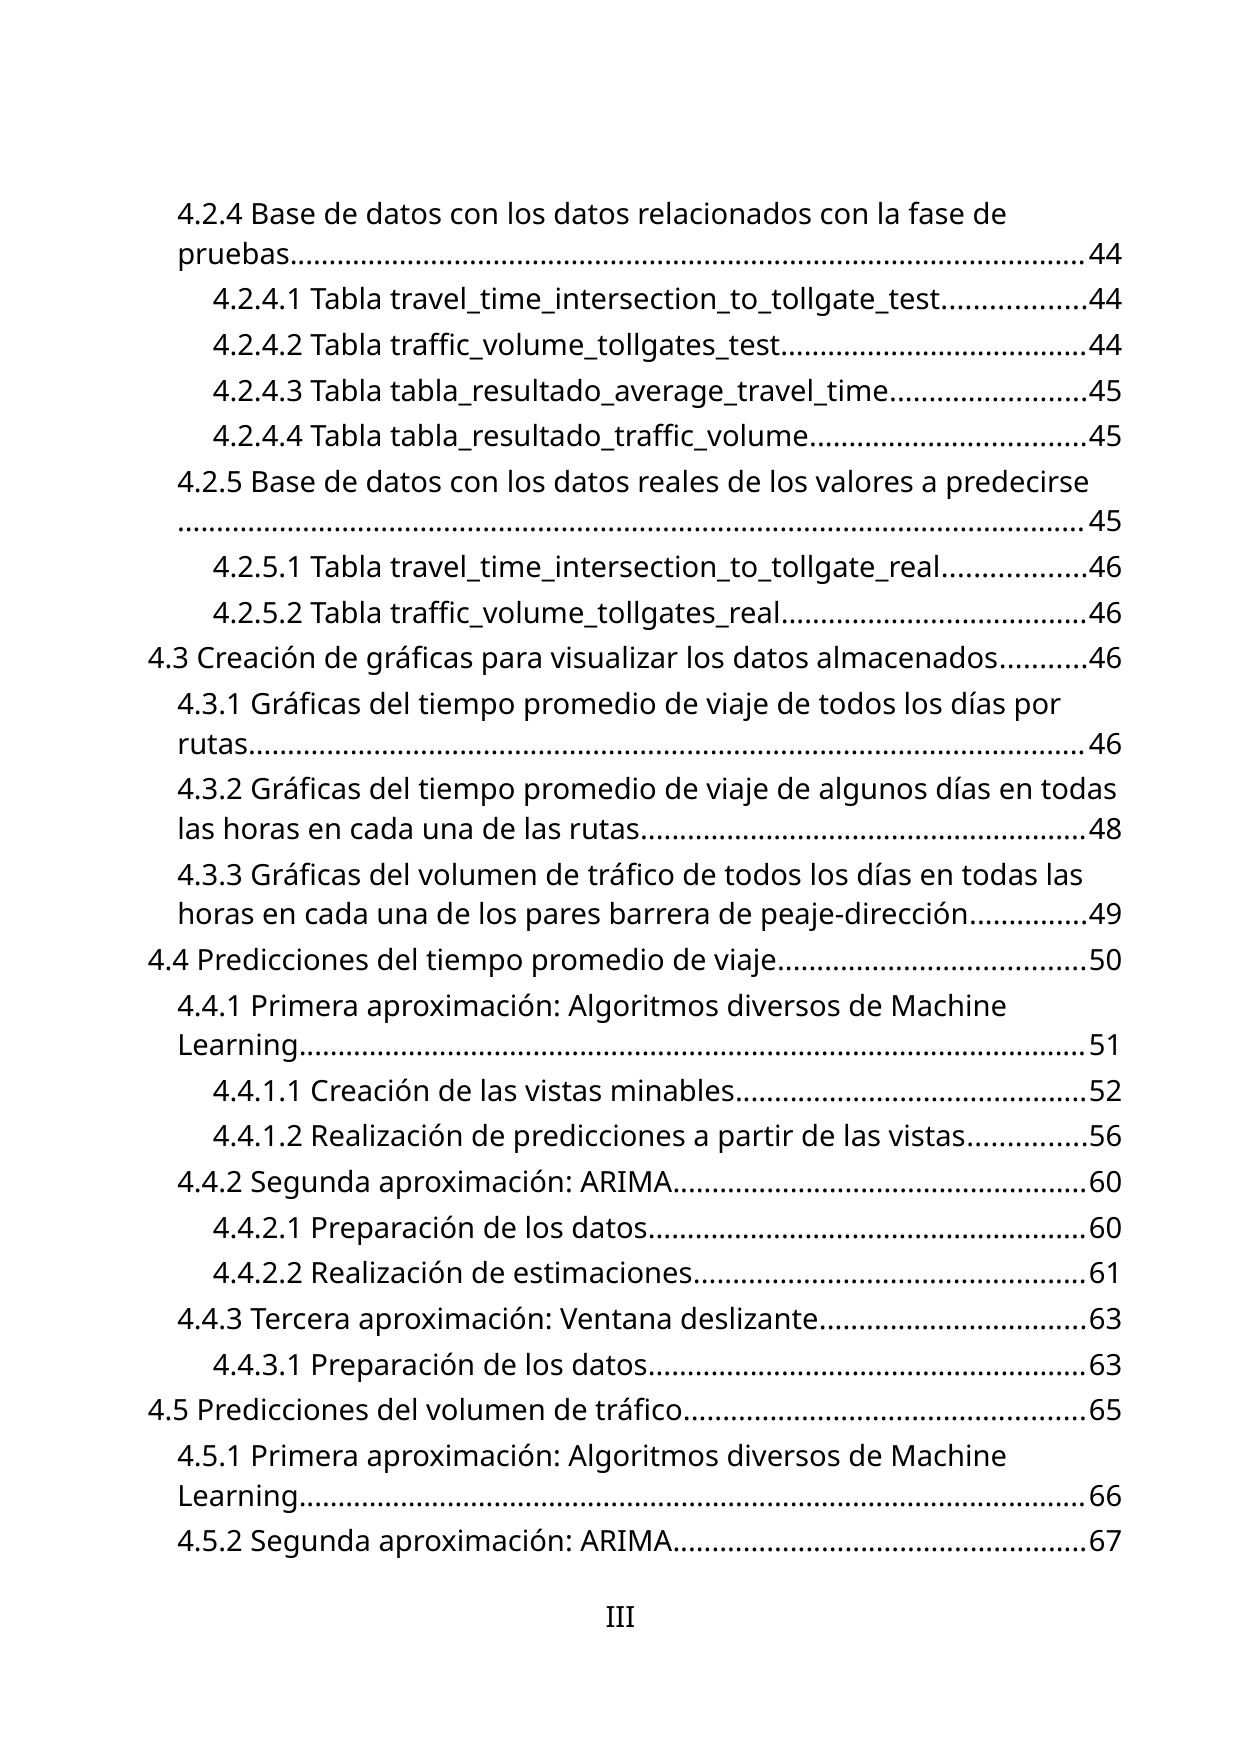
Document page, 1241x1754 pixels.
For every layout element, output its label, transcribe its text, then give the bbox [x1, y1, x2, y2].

text 4.3.2 Gráficas del tiempo promedio de viaje de algunos días en todas las horas en cada una de las rutas 48 [177, 768, 1122, 848]
text 4.4.1.2 Realización de predicciones a partir de las vistas 56 [207, 1116, 1122, 1155]
text 4.5.2 Segunda aproximación: ARIMA 67 [177, 1520, 1122, 1560]
text 4.2.5 Base de datos con los datos reales de los valores a predecirse 45 [177, 461, 1122, 540]
text 4.4.1 Primera aproximación: Algoritmos diversos de Machine Learning 51 [177, 985, 1122, 1064]
text 4.4.2.1 Preparación de los datos 60 [207, 1207, 1122, 1247]
text 4.5.1 Primera aproximación: Algoritmos diversos de Machine Learning 66 [177, 1435, 1122, 1514]
text 4.2.4.4 Tabla tabla_resultado_traffic_volume 45 [207, 415, 1122, 455]
text 4.2.5.1 Tabla travel_time_intersection_to_tollgate_real 46 [207, 546, 1122, 586]
text 4.3 Creación de gráficas para visualizar los datos almacenados 46 [148, 638, 1122, 677]
text 4.2.4.3 Tabla tabla_resultado_average_travel_time 45 [207, 370, 1122, 409]
text 4.2.4.2 Tabla traffic_volume_tollgates_test 44 [207, 324, 1122, 364]
text 4.4.2.2 Realización de estimaciones 61 [207, 1253, 1122, 1292]
text 4.2.4.1 Tabla travel_time_intersection_to_tollgate_test 44 [207, 278, 1122, 318]
text 4.4.3.1 Preparación de los datos 63 [207, 1344, 1122, 1383]
text 4.5 Predicciones del volumen de tráfico 65 [148, 1389, 1122, 1429]
text 4.3.3 Gráficas del volumen de tráfico de todos los días en todas las horas en cada una de los pares barrera de peaje-dirección 49 [177, 854, 1122, 933]
text 4.2.5.2 Tabla traffic_volume_tollgates_real 46 [207, 592, 1122, 632]
text 4.4 Predicciones del tiempo promedio de viaje 50 [148, 939, 1122, 979]
text 4.2.4 Base de datos con los datos relacionados con la fase de pruebas 44 [177, 193, 1122, 273]
text 4.4.1.1 Creación de las vistas minables 52 [207, 1070, 1122, 1110]
text 4.4.3 Tercera aproximación: Ventana deslizante 63 [177, 1298, 1122, 1338]
text 4.3.1 Gráficas del tiempo promedio de viaje de todos los días por rutas 46 [177, 683, 1122, 763]
text 4.4.2 Segunda aproximación: ARIMA 60 [177, 1161, 1122, 1201]
